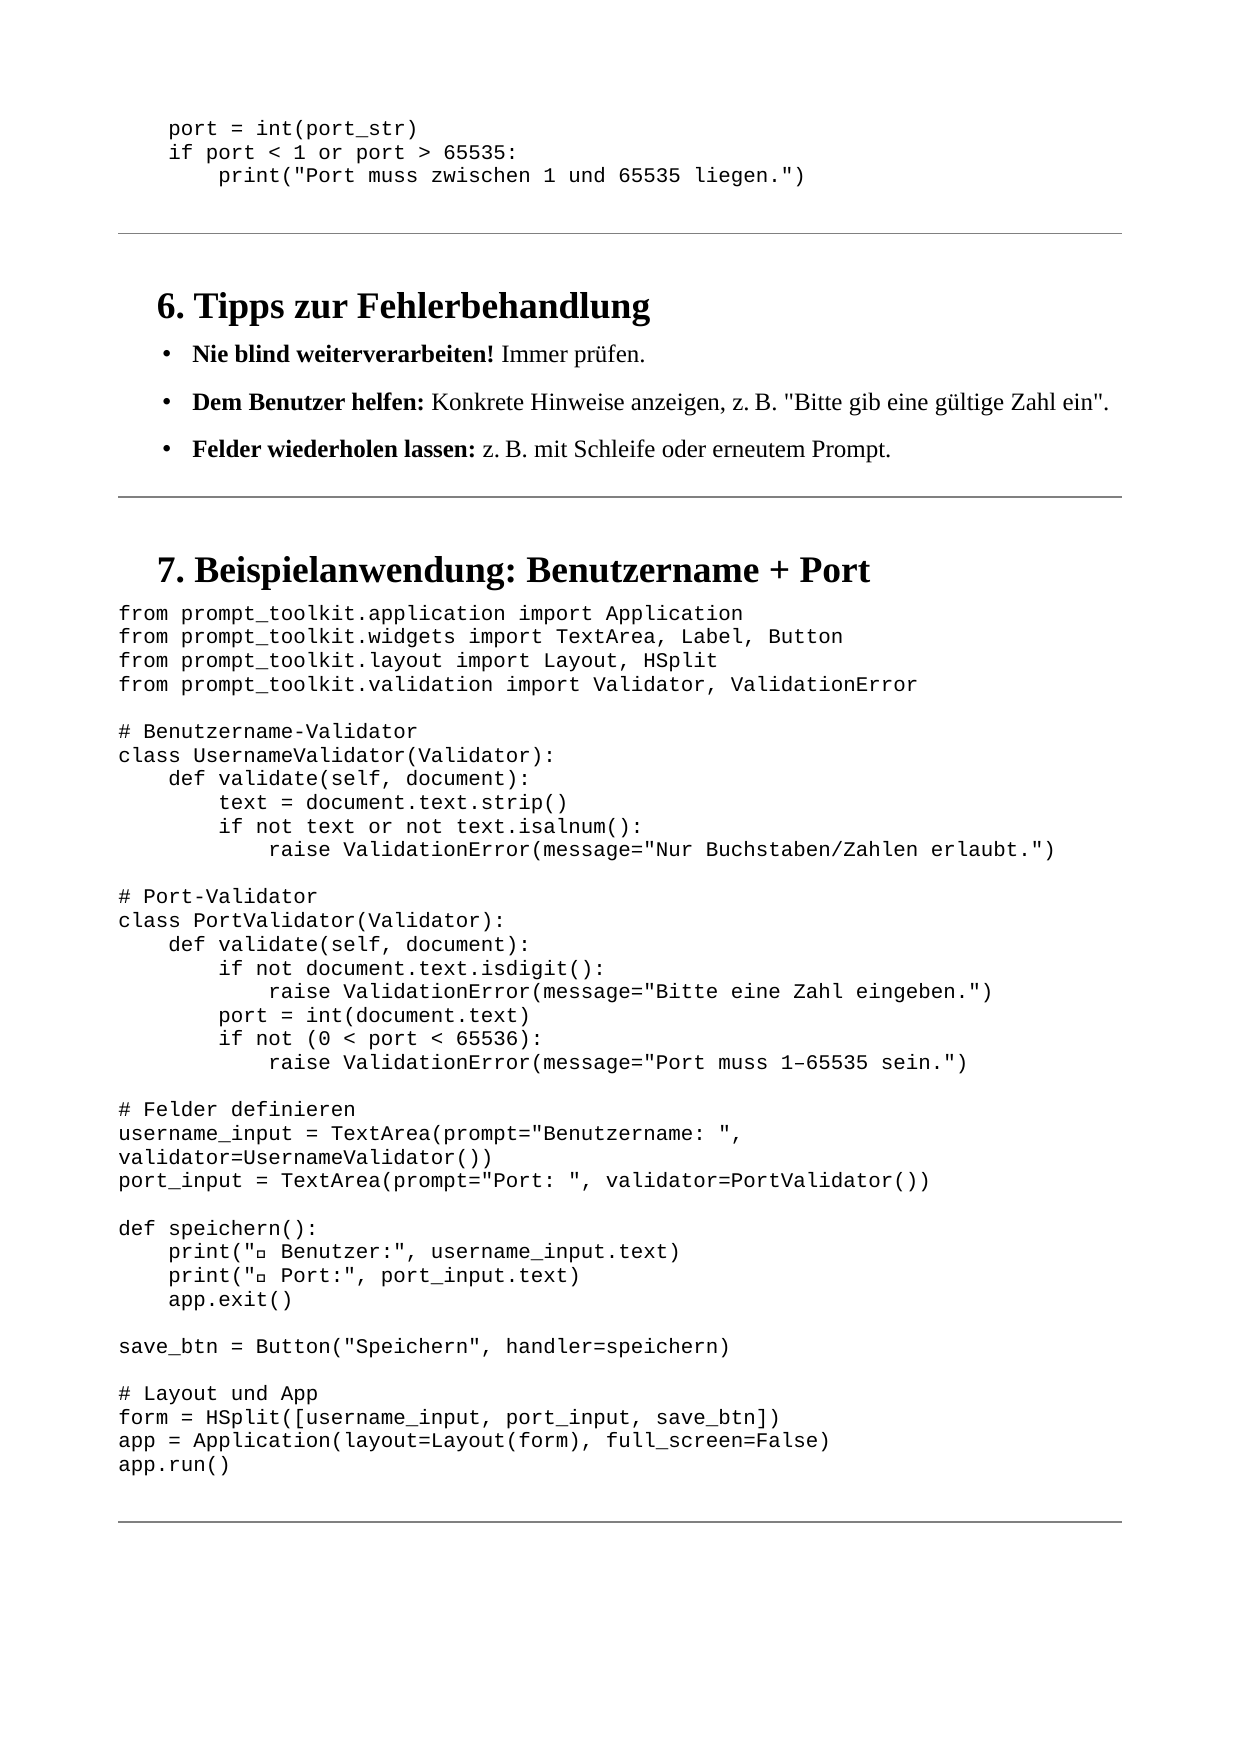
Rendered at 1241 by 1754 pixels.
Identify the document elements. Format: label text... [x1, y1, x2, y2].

text raise ValidationError(message="Port muss 1–65535 sein.") [118, 1052, 1122, 1076]
text print("Port muss zwischen 1 und 65535 liegen.") [118, 165, 1122, 189]
text from prompt_toolkit.widgets import TextArea, Label, Button [118, 626, 1122, 650]
text raise ValidationError(message="Bitte eine Zahl eingeben.") [118, 981, 1122, 1005]
text # Benutzername-Validator [118, 721, 1122, 745]
text def speichern(): [118, 1218, 1122, 1241]
text if port < 1 or port > 65535: [118, 142, 1122, 165]
list Dem Benutzer helfen: Konkrete Hinweise anzeigen, z. B. "Bitte gib eine gültige Zahl ein". [162, 387, 1122, 416]
subtitle 🧪 7. Beispielanwendung: Benutzername + Port [118, 547, 1122, 590]
list Nie blind weiterverarbeiten! Immer prüfen. [162, 339, 1122, 368]
text form = HSplit([username_input, port_input, save_btn]) [118, 1407, 1122, 1430]
text def validate(self, document): [118, 934, 1122, 957]
text # Felder definieren [118, 1099, 1122, 1123]
text app.exit() [118, 1288, 1122, 1312]
text port_input = TextArea(prompt="Port: ", validator=PortValidator()) [118, 1170, 1122, 1194]
text if not (0 < port < 65536): [118, 1028, 1122, 1052]
text text = document.text.strip() [118, 792, 1122, 816]
text print("✅ Port:", port_input.text) [118, 1265, 1122, 1288]
text if not document.text.isdigit(): [118, 957, 1122, 981]
text def validate(self, document): [118, 768, 1122, 792]
text from prompt_toolkit.layout import Layout, HSplit [118, 650, 1122, 674]
text port = int(port_str) [118, 118, 1122, 142]
text from prompt_toolkit.validation import Validator, ValidationError [118, 674, 1122, 697]
text print("✅ Benutzer:", username_input.text) [118, 1241, 1122, 1265]
text # Port-Validator [118, 887, 1122, 910]
text save_btn = Button("Speichern", handler=speichern) [118, 1336, 1122, 1359]
text from prompt_toolkit.application import Application [118, 603, 1122, 626]
list Felder wiederholen lassen: z. B. mit Schleife oder erneutem Prompt. [162, 434, 1122, 463]
text username_input = TextArea(prompt="Benutzername: ", validator=UsernameValidator()) [118, 1123, 1122, 1170]
text class PortValidator(Validator): [118, 910, 1122, 934]
text class UsernameValidator(Validator): [118, 745, 1122, 768]
text port = int(document.text) [118, 1005, 1122, 1028]
text app.run() [118, 1454, 1122, 1478]
text if not text or not text.isalnum(): [118, 816, 1122, 839]
text # Layout und App [118, 1383, 1122, 1407]
text raise ValidationError(message="Nur Buchstaben/Zahlen erlaubt.") [118, 839, 1122, 863]
text app = Application(layout=Layout(form), full_screen=False) [118, 1430, 1122, 1454]
subtitle 🧰 6. Tipps zur Fehlerbehandlung [118, 284, 1122, 327]
